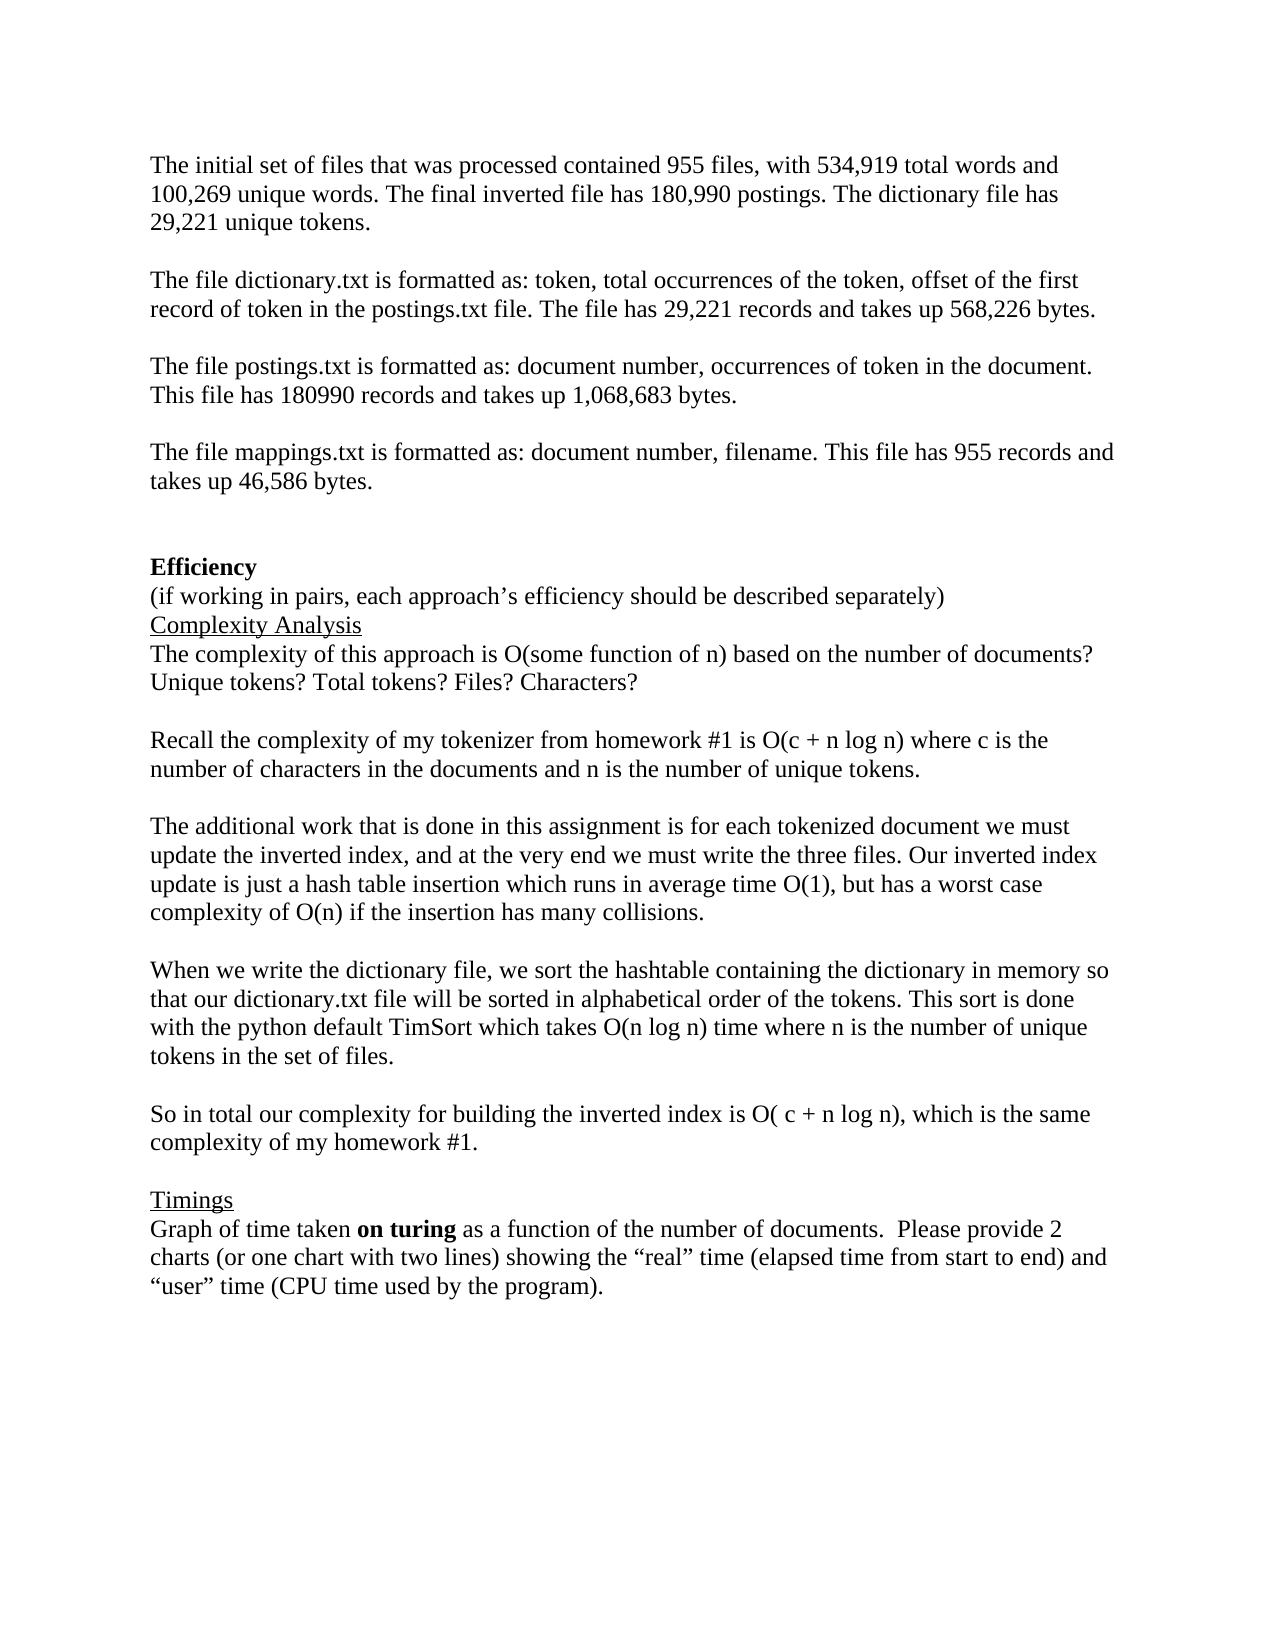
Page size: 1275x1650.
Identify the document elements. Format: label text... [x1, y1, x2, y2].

text Recall the complexity of my tokenizer from homework #1 is O(c + n log n) where c is the number of characters in the documents and n is the number of unique tokens. [150, 725, 1125, 782]
text The file dictionary.txt is formatted as: token, total occurrences of the token, offset of the first record of token in the postings.txt file. The file has 29,221 records and takes up 568,226 bytes. [150, 265, 1125, 322]
text Complexity Analysis [150, 610, 1125, 639]
text The complexity of this approach is O(some function of n) based on the number of documents? Unique tokens? Total tokens? Files? Characters? [150, 639, 1125, 696]
text Graph of time taken on turing as a function of the number of documents. Please provide 2 charts (or one chart with two lines) showing the “real” time (elapsed time from start to end) and “user” time (CPU time used by the program). [150, 1214, 1125, 1300]
text The file postings.txt is formatted as: document number, occurrences of token in the document. This file has 180990 records and takes up 1,068,683 bytes. [150, 351, 1125, 409]
text The initial set of files that was processed contained 955 files, with 534,919 total words and 100,269 unique words. The final inverted file has 180,990 postings. The dictionary file has 29,221 unique tokens. [150, 150, 1125, 236]
text The file mappings.txt is formatted as: document number, filename. This file has 955 records and takes up 46,586 bytes. [150, 437, 1125, 495]
text (if working in pairs, each approach’s efficiency should be described separately) [150, 581, 1125, 610]
text The additional work that is done in this assignment is for each tokenized document we must update the inverted index, and at the very end we must write the three files. Our inverted index update is just a hash table insertion which runs in average time O(1), but has a worst case complexity of O(n) if the insertion has many collisions. [150, 811, 1125, 926]
text Timings [150, 1185, 1125, 1214]
text So in total our complexity for building the inverted index is O( c + n log n), which is the same complexity of my homework #1. [150, 1099, 1125, 1156]
text When we write the dictionary file, we sort the hashtable containing the dictionary in memory so that our dictionary.txt file will be sorted in alphabetical order of the tokens. This sort is done with the python default TimSort which takes O(n log n) time where n is the number of unique tokens in the set of files. [150, 955, 1125, 1070]
text Efficiency [150, 552, 1125, 581]
